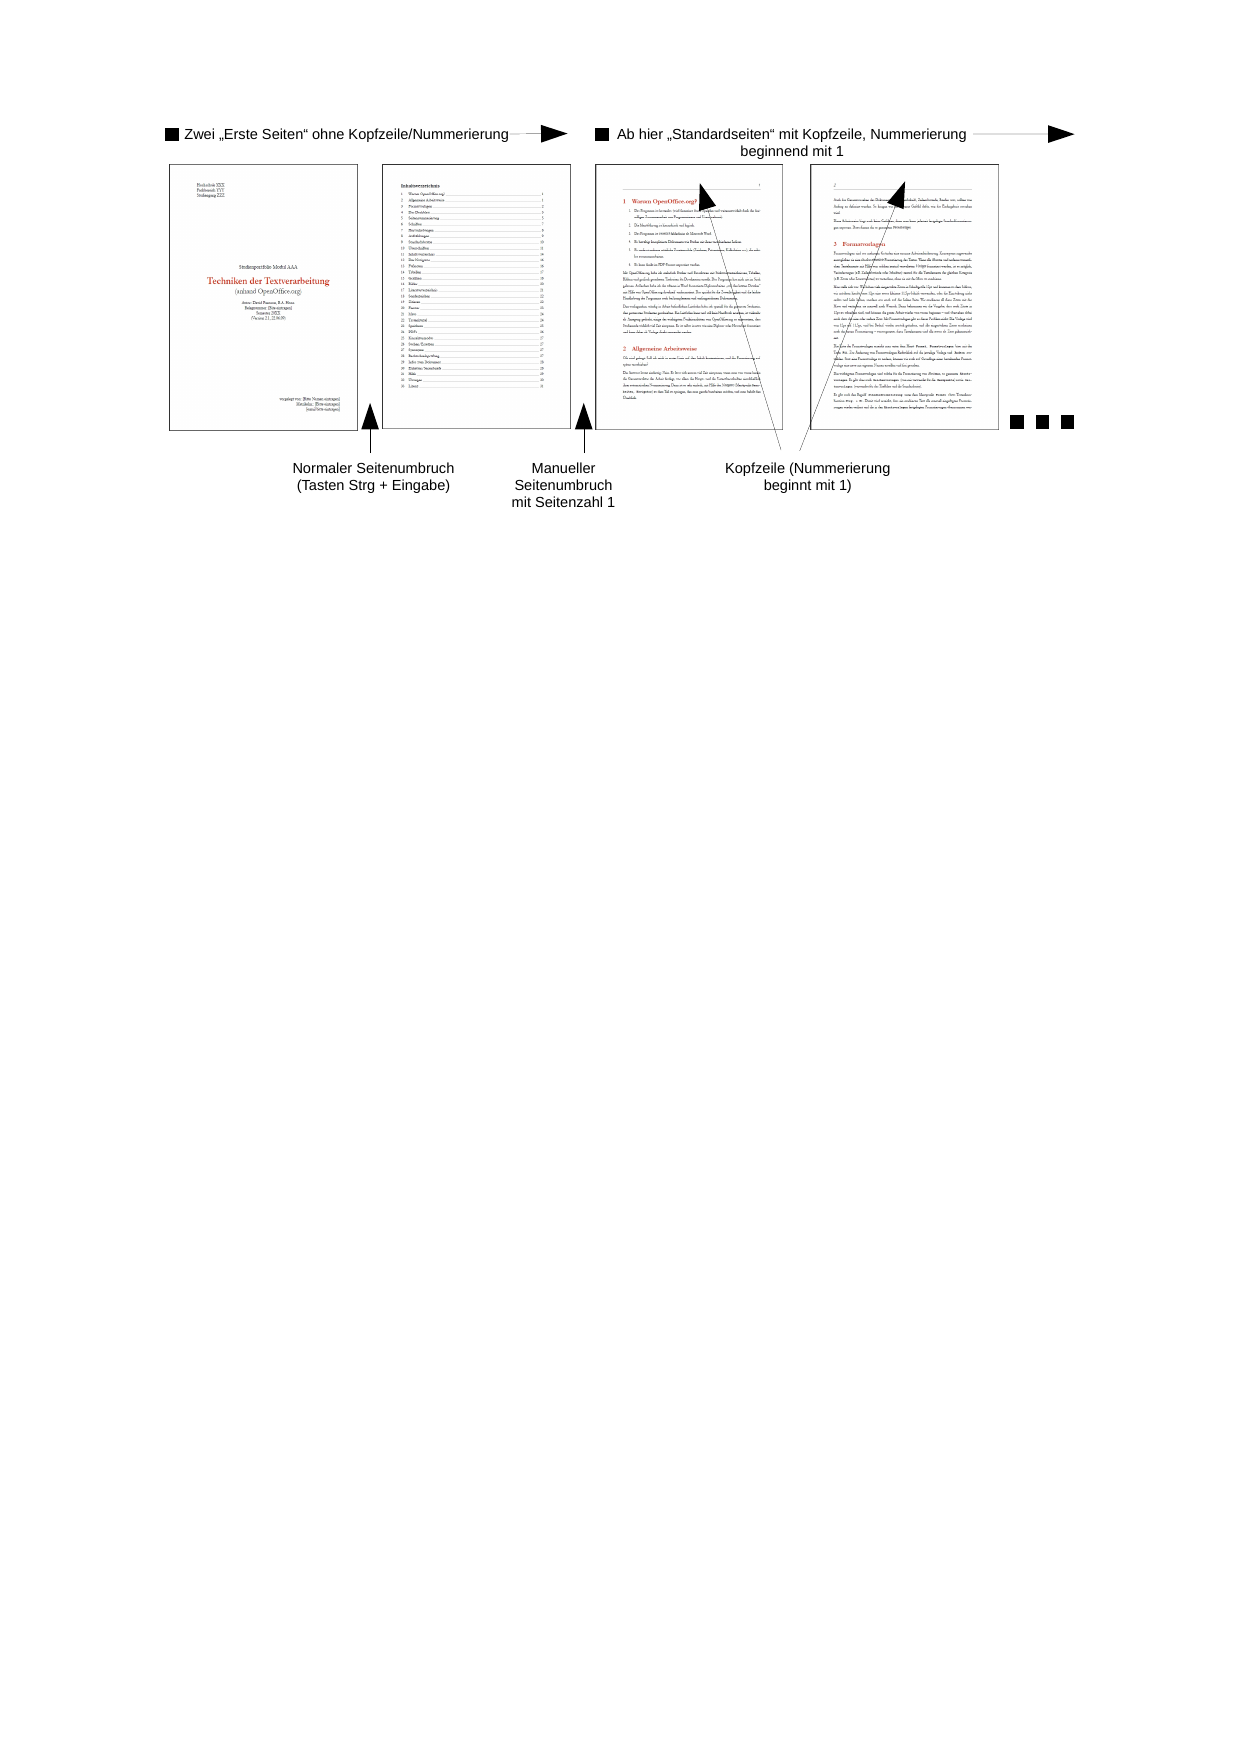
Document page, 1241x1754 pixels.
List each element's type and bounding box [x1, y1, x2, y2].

picture [169, 164, 358, 431]
picture [595, 164, 783, 430]
picture [810, 164, 999, 430]
picture [382, 164, 571, 429]
